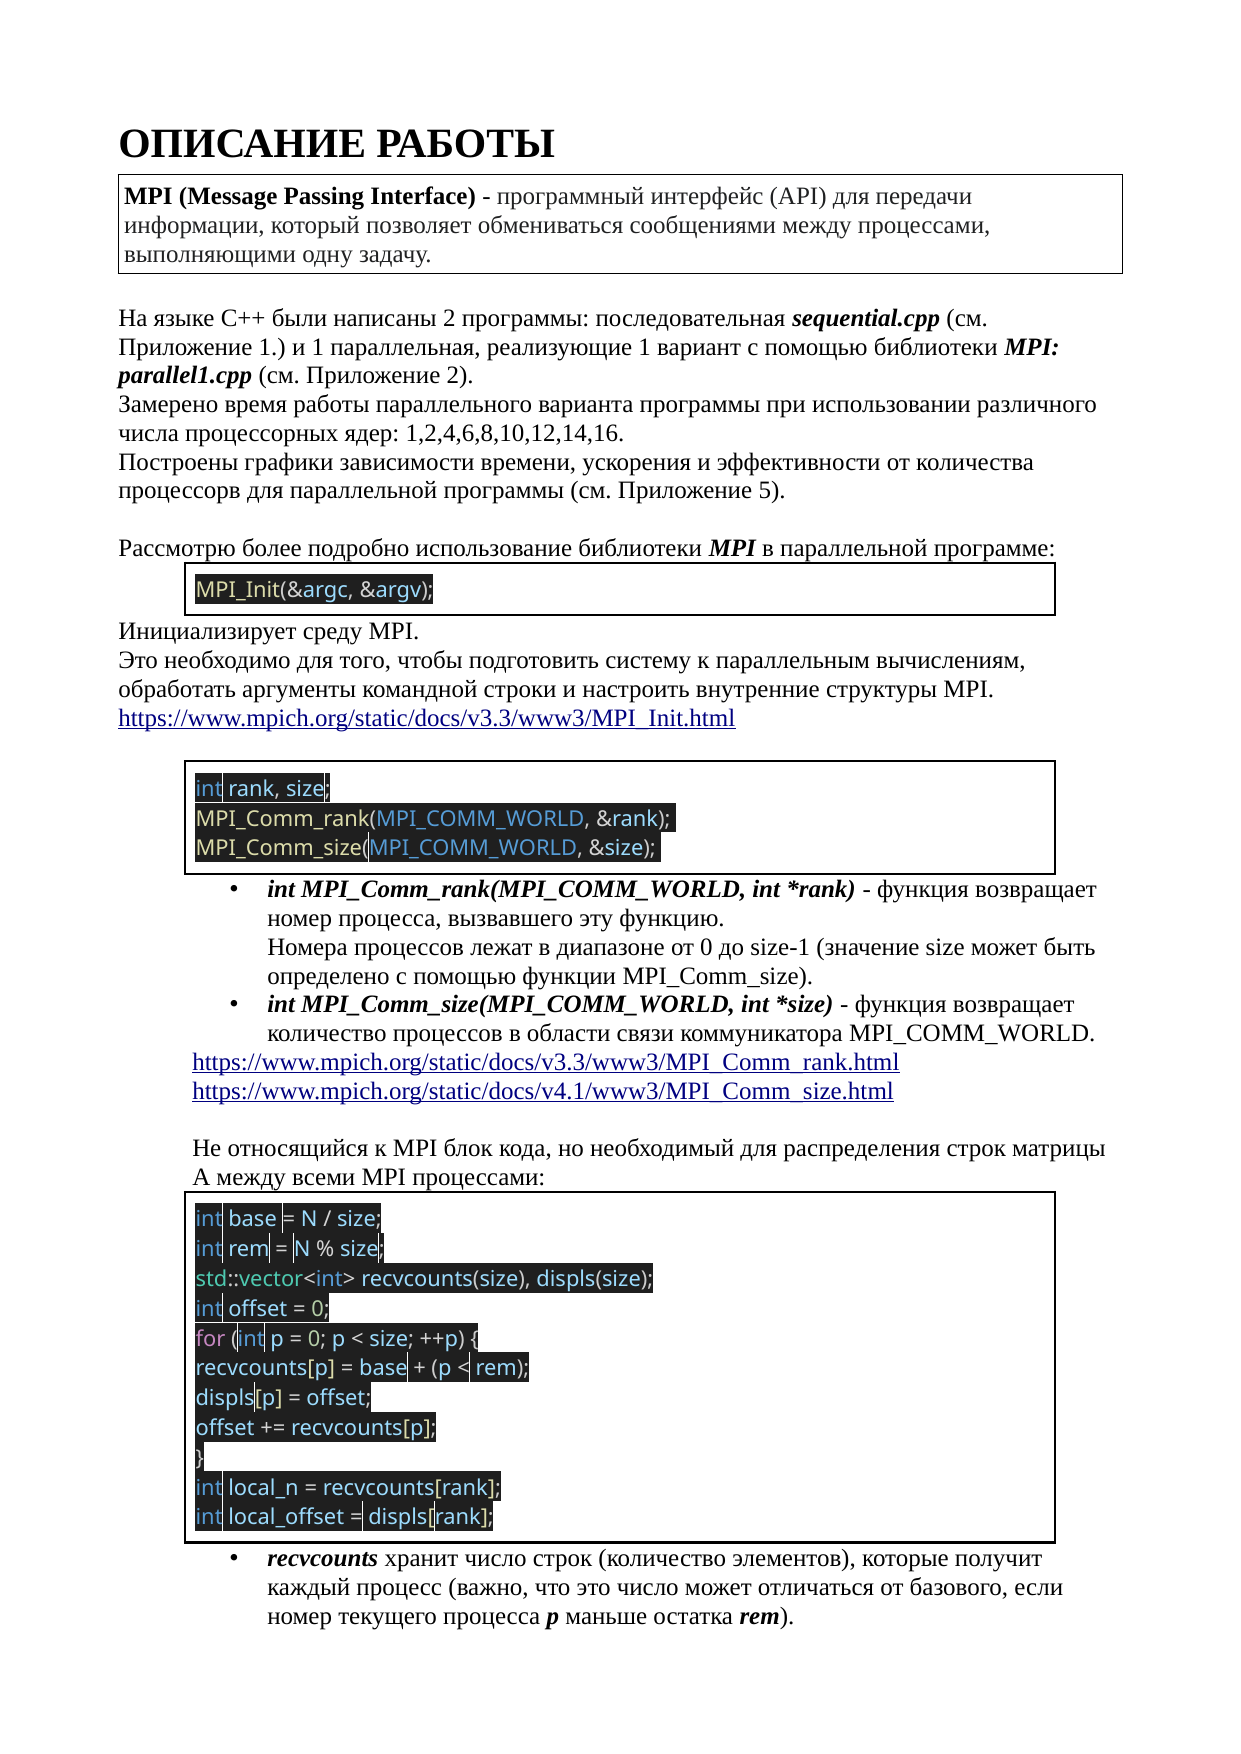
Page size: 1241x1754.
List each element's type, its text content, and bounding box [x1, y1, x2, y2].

text Не относящийся к MPI блок кода, но необходимый для распределения строк матрицы А между всеми MPI процессами: [118, 1133, 1122, 1191]
text https://www.mpich.org/static/docs/v4.1/www3/MPI_Comm_size.html [118, 1076, 1122, 1104]
table_header int rank, size; MPI_Comm_rank(MPI_COMM_WORLD, &rank); MPI_Comm_size(MPI_COMM_WORLD, &size); [186, 762, 1054, 872]
table_header int base = N / size; int rem = N % size; std::vector<int> recvcounts(size), displs(size); int offset = 0; for (int p = 0; p < size; ++p) { recvcounts[p] = base + (p < rem); displs[p] = offset; offset += recvcounts[p]; } int local_n = recvcounts[rank]; int local_offset = displs[rank]; [186, 1193, 1054, 1541]
text Построены графики зависимости времени, ускорения и эффективности от количества процессорв для параллельной программы (см. Приложение 5). [118, 447, 1122, 504]
text Рассмотрю более подробно использование библиотеки MPI в параллельной программе: [118, 533, 1122, 562]
subtitle ОПИСАНИЕ РАБОТЫ [118, 118, 1122, 166]
table_header MPI_Init(&argc, &argv); [186, 564, 1054, 614]
list int MPI_Comm_size(MPI_COMM_WORLD, int *size) - функция возвращает количество процессов в области связи коммуникатора MPI_COMM_WORLD. [229, 989, 1122, 1047]
list int MPI_Comm_rank(MPI_COMM_WORLD, int *rank) - функция возвращает номер процесса, вызвавшего эту функцию. [229, 874, 1122, 932]
text https://www.mpich.org/static/docs/v3.3/www3/MPI_Comm_rank.html [118, 1047, 1122, 1076]
list https://www.mpich.org/static/docs/v3.3/www3/MPI_Init.html [118, 703, 1122, 731]
list Номера процессов лежат в диапазоне от 0 до size-1 (значение size может быть определено с помощью функции MPI_Comm_size). [229, 932, 1122, 989]
text На языке С++ были написаны 2 программы: последовательная sequential.cpp (см. Приложение 1.) и 1 параллельная, реализующие 1 вариант с помощью библиотеки MPI: parallel1.cpp (см. Приложение 2). [118, 303, 1122, 389]
table_header MPI (Message Passing Interface) - программный интерфейс (API) для передачи информации, который позволяет обмениваться сообщениями между процессами, выполняющими одну задачу. [119, 175, 1122, 273]
text Замерено время работы параллельного варианта программы при использовании различного числа процессорных ядер: 1,2,4,6,8,10,12,14,16. [118, 389, 1122, 447]
list Это необходимо для того, чтобы подготовить систему к параллельным вычислениям, обработать аргументы командной строки и настроить внутренние структуры MPI. [118, 645, 1122, 703]
list recvcounts хранит число строк (количество элементов), которые получит каждый процесс (важно, что это число может отличаться от базового, если номер текущего процесса p маньше остатка rem). [229, 1543, 1122, 1630]
list Инициализирует среду MPI. [118, 616, 1122, 645]
